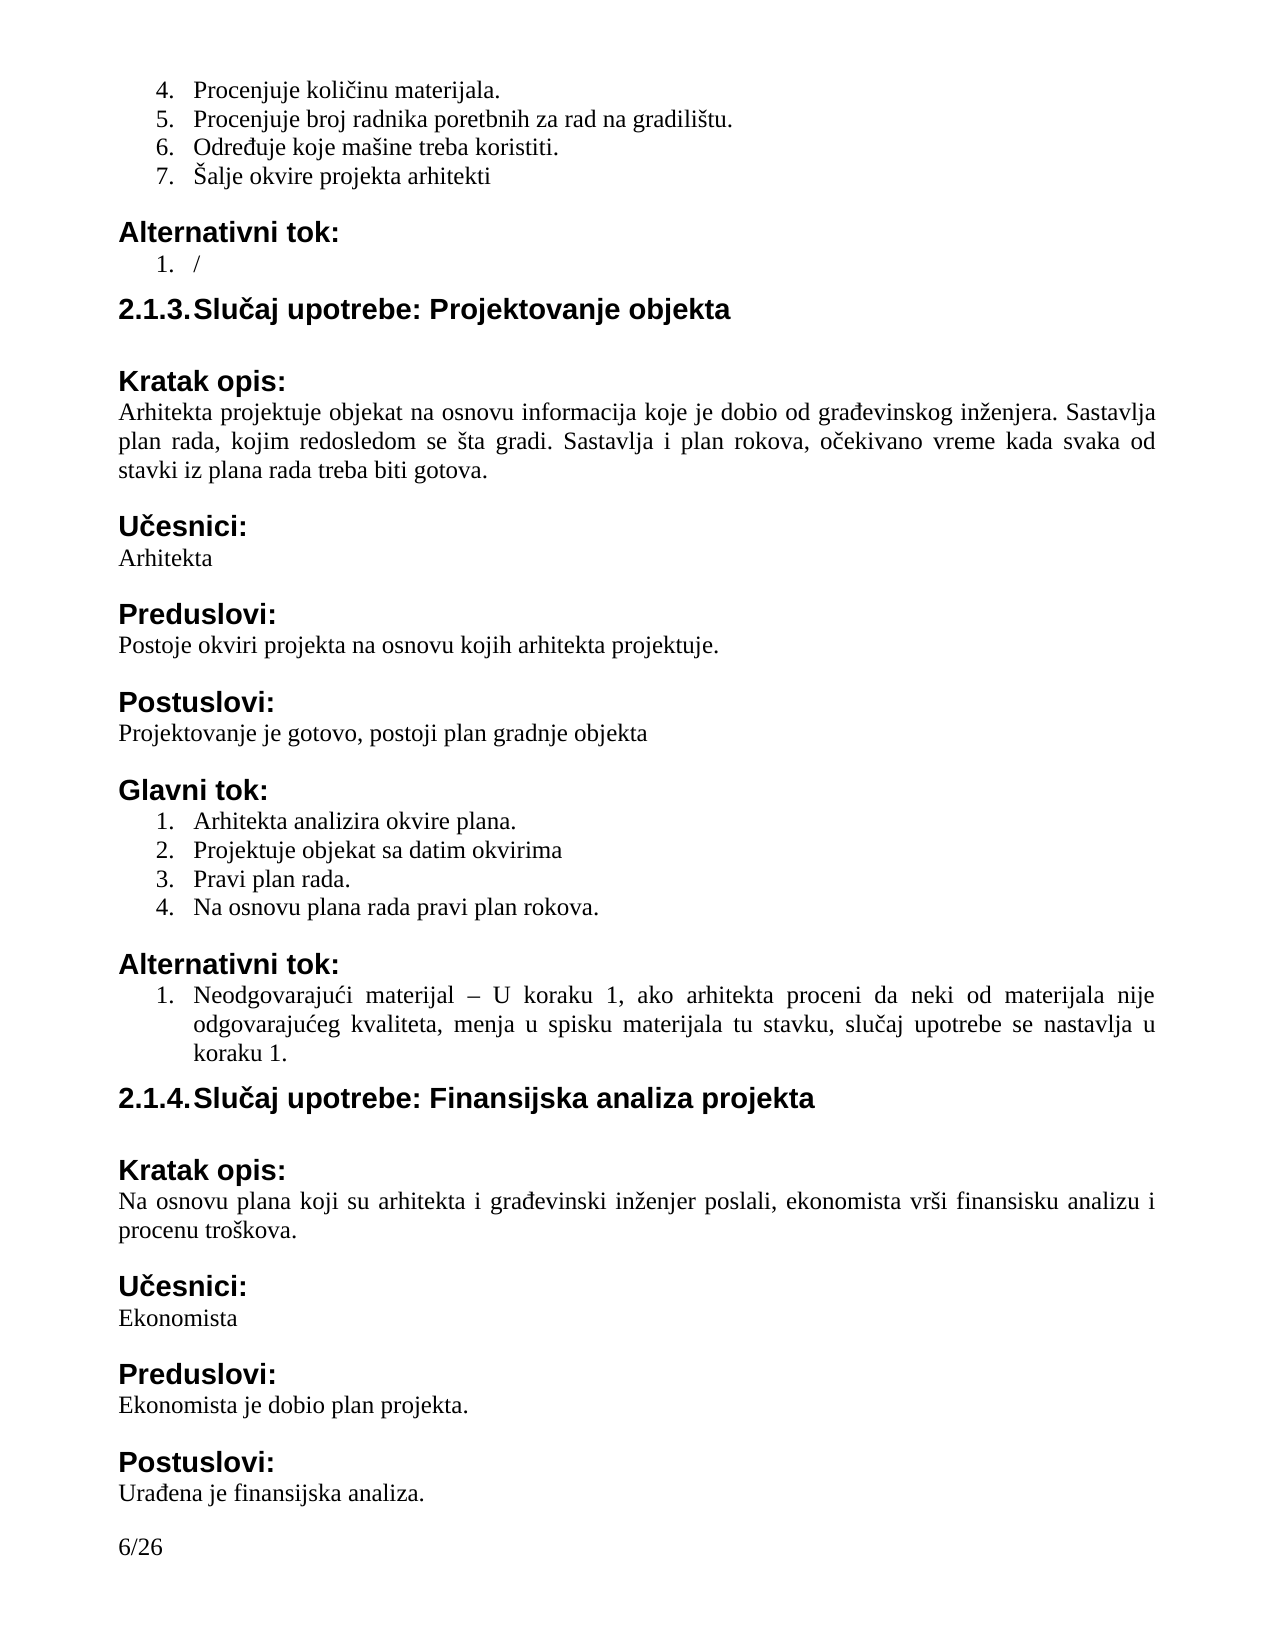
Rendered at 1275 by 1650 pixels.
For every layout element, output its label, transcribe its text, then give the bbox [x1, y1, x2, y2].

list Procenjuje broj radnika poretbnih za rad na gradilištu. [156, 104, 1157, 132]
text Na osnovu plana koji su arhitekta i građevinski inženjer poslali, ekonomista vrši finansisku analizu i procenu troškova. [118, 1186, 1157, 1244]
text Ekonomista je dobio plan projekta. [118, 1391, 1157, 1419]
list Arhitekta analizira okvire plana. [156, 806, 1157, 835]
text Arhitekta [118, 543, 1157, 572]
subtitle Alternativni tok: [118, 947, 1157, 980]
subtitle Postuslovi: [118, 1445, 1157, 1478]
list Projektuje objekat sa datim okvirima [156, 835, 1157, 864]
subtitle Glavni tok: [118, 773, 1157, 806]
subtitle Učesnici: [118, 1269, 1157, 1303]
subtitle Preduslovi: [118, 1357, 1157, 1391]
list Procenjuje količinu materijala. [156, 75, 1157, 104]
list Šalje okvire projekta arhitekti [156, 161, 1157, 190]
subtitle Kratak opis: [118, 364, 1157, 397]
text Postoje okviri projekta na osnovu kojih arhitekta projektuje. [118, 631, 1157, 659]
text Projektovanje je gotovo, postoji plan gradnje objekta [118, 718, 1157, 747]
list Na osnovu plana rada pravi plan rokova. [156, 892, 1157, 921]
subtitle Alternativni tok: [118, 216, 1157, 249]
subtitle Slučaj upotrebe: Finansijska analiza projekta [118, 1081, 1157, 1115]
list Neodgovarajući materijal – U koraku 1, ako arhitekta proceni da neki od materijala nije odgovarajućeg kvaliteta, menja u spisku materijala tu stavku, slučaj upotrebe se nastavlja u koraku 1. [156, 980, 1157, 1067]
text Arhitekta projektuje objekat na osnovu informacija koje je dobio od građevinskog inženjera. Sastavlja plan rada, kojim redosledom se šta gradi. Sastavlja i plan rokova, očekivano vreme kada svaka od stavki iz plana rada treba biti gotova. [118, 397, 1157, 484]
subtitle Preduslovi: [118, 597, 1157, 631]
text Urađena je finansijska analiza. [118, 1478, 1157, 1507]
list Pravi plan rada. [156, 864, 1157, 892]
list / [156, 249, 1157, 278]
text Ekonomista [118, 1303, 1157, 1332]
subtitle Postuslovi: [118, 685, 1157, 718]
subtitle Kratak opis: [118, 1153, 1157, 1186]
subtitle Učesnici: [118, 509, 1157, 543]
subtitle Slučaj upotrebe: Projektovanje objekta [118, 292, 1157, 326]
list Određuje koje mašine treba koristiti. [156, 132, 1157, 161]
